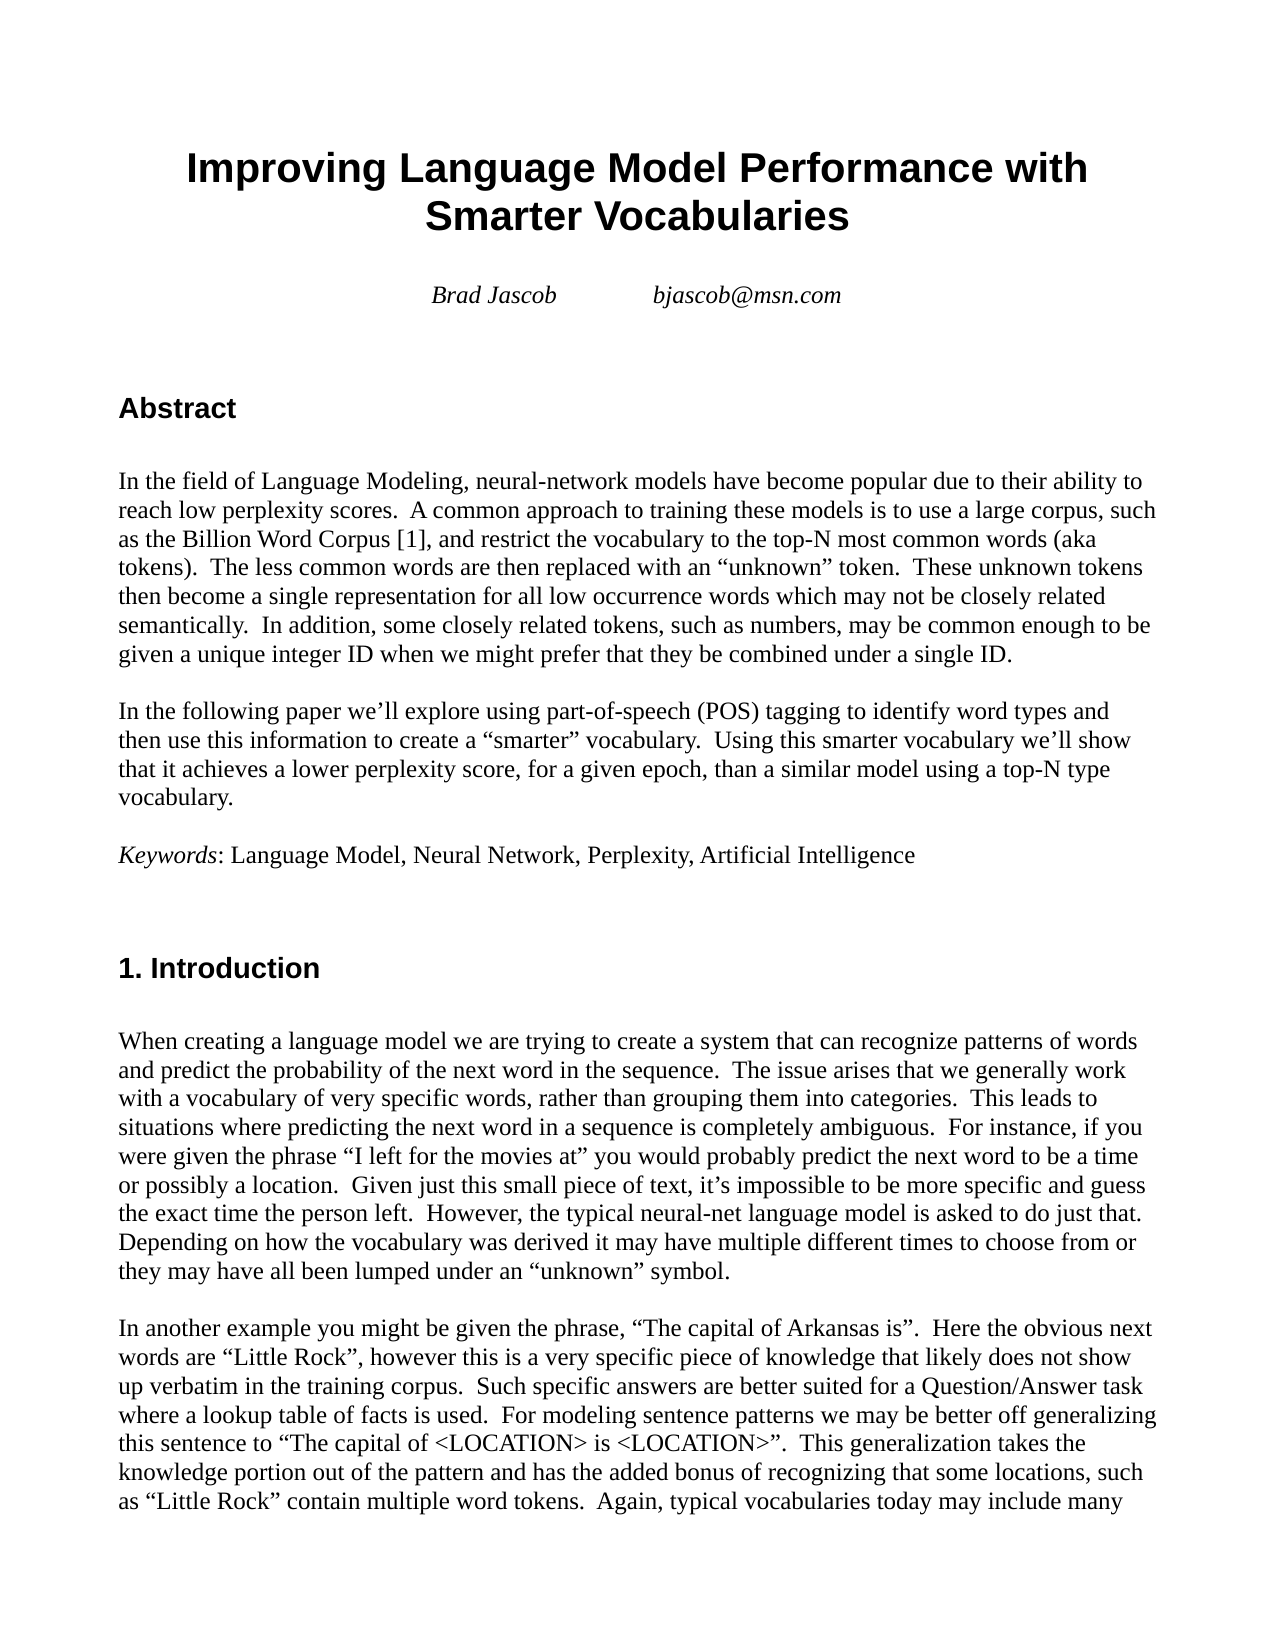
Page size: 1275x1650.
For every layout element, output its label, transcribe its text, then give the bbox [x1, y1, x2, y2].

title Improving Language Model Performance with Smarter Vocabularies [118, 143, 1157, 239]
text In the following paper we’ll explore using part-of-speech (POS) tagging to identify word types and then use this information to create a “smarter” vocabulary. Using this smarter vocabulary we’ll show that it achieves a lower perplexity score, for a given epoch, than a similar model using a top-N type vocabulary. [118, 696, 1157, 811]
text In another example you might be given the phrase, “The capital of Arkansas is”. Here the obvious next words are “Little Rock”, however this is a very specific piece of knowledge that likely does not show up verbatim in the training corpus. Such specific answers are better suited for a Question/Answer task where a lookup table of facts is used. For modeling sentence patterns we may be better off generalizing this sentence to “The capital of <LOCATION> is <LOCATION>”. This generalization takes the knowledge portion out of the pattern and has the added bonus of recognizing that some locations, such as “Little Rock” contain multiple word tokens. Again, typical vocabularies today may include many [118, 1313, 1157, 1515]
subtitle 1. Introduction [118, 951, 1157, 985]
text Keywords: Language Model, Neural Network, Perplexity, Artificial Intelligence [118, 840, 1157, 869]
text Brad Jascob bjascob@msn.com [118, 280, 1157, 309]
text In the field of Language Modeling, neural-network models have become popular due to their ability to reach low perplexity scores. A common approach to training these models is to use a large corpus, such as the Billion Word Corpus [1], and restrict the vocabulary to the top-N most common words (aka tokens). The less common words are then replaced with an “unknown” token. These unknown tokens then become a single representation for all low occurrence words which may not be closely related semantically. In addition, some closely related tokens, such as numbers, may be common enough to be given a unique integer ID when we might prefer that they be combined under a single ID. [118, 466, 1157, 667]
subtitle Abstract [118, 391, 1157, 425]
text When creating a language model we are trying to create a system that can recognize patterns of words and predict the probability of the next word in the sequence. The issue arises that we generally work with a vocabulary of very specific words, rather than grouping them into categories. This leads to situations where predicting the next word in a sequence is completely ambiguous. For instance, if you were given the phrase “I left for the movies at” you would probably predict the next word to be a time or possibly a location. Given just this small piece of text, it’s impossible to be more specific and guess the exact time the person left. However, the typical neural-net language model is asked to do just that. Depending on how the vocabulary was derived it may have multiple different times to choose from or they may have all been lumped under an “unknown” symbol. [118, 1026, 1157, 1285]
